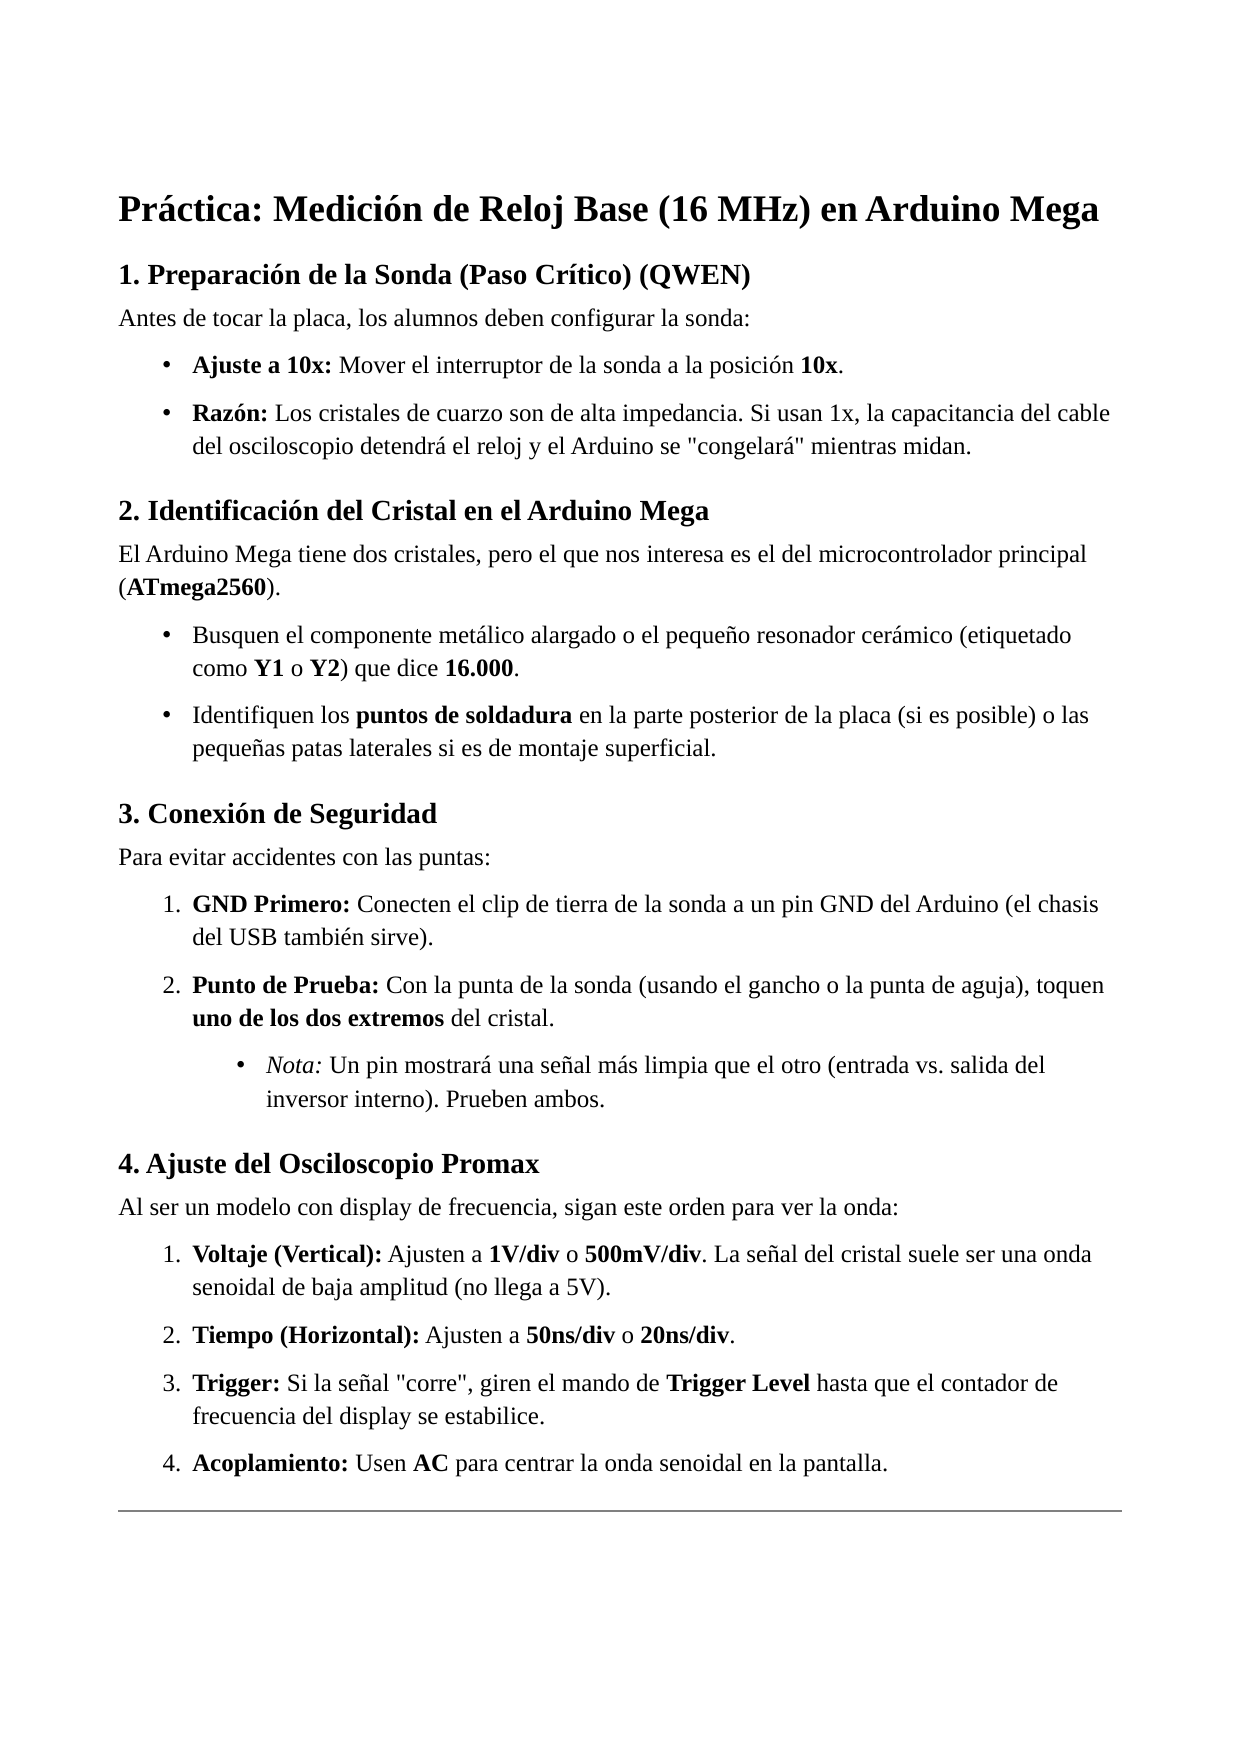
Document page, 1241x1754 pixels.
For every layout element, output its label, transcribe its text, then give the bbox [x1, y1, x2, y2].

list Ajuste a 10x: Mover el interruptor de la sonda a la posición 10x. [162, 350, 1122, 379]
subtitle 2. Identificación del Cristal en el Arduino Mega [118, 493, 1122, 527]
text Antes de tocar la placa, los alumnos deben configurar la sonda: [118, 303, 1122, 332]
list Tiempo (Horizontal): Ajusten a 50ns/div o 20ns/div. [162, 1320, 1122, 1349]
text Al ser un modelo con display de frecuencia, sigan este orden para ver la onda: [118, 1192, 1122, 1221]
list Acoplamiento: Usen AC para centrar la onda senoidal en la pantalla. [162, 1448, 1122, 1477]
list Identifiquen los puntos de soldadura en la parte posterior de la placa (si es posible) o las pequeñas patas laterales si es de montaje superficial. [162, 701, 1122, 762]
subtitle 1. Preparación de la Sonda (Paso Crítico) (QWEN) [118, 257, 1122, 290]
subtitle 3. Conexión de Seguridad [118, 796, 1122, 829]
text El Arduino Mega tiene dos cristales, pero el que nos interesa es el del microcontrolador principal (ATmega2560). [118, 539, 1122, 601]
text Para evitar accidentes con las puntas: [118, 842, 1122, 871]
list GND Primero: Conecten el clip de tierra de la sonda a un pin GND del Arduino (el chasis del USB también sirve). [162, 889, 1122, 951]
subtitle 4. Ajuste del Osciloscopio Promax [118, 1146, 1122, 1179]
subtitle Práctica: Medición de Reloj Base (16 MHz) en Arduino Mega [118, 187, 1122, 230]
list Punto de Prueba: Con la punta de la sonda (usando el gancho o la punta de aguja), toquen uno de los dos extremos del cristal. [162, 970, 1122, 1032]
list Razón: Los cristales de cuarzo son de alta impedancia. Si usan 1x, la capacitancia del cable del osciloscopio detendrá el reloj y el Arduino se "congelará" mientras midan. [162, 398, 1122, 460]
list Busquen el componente metálico alargado o el pequeño resonador cerámico (etiquetado como Y1 o Y2) que dice 16.000. [162, 620, 1122, 682]
list Nota: Un pin mostrará una señal más limpia que el otro (entrada vs. salida del inversor interno). Prueben ambos. [236, 1051, 1122, 1112]
list Trigger: Si la señal "corre", giren el mando de Trigger Level hasta que el contador de frecuencia del display se estabilice. [162, 1368, 1122, 1429]
list Voltaje (Vertical): Ajusten a 1V/div o 500mV/div. La señal del cristal suele ser una onda senoidal de baja amplitud (no llega a 5V). [162, 1239, 1122, 1301]
